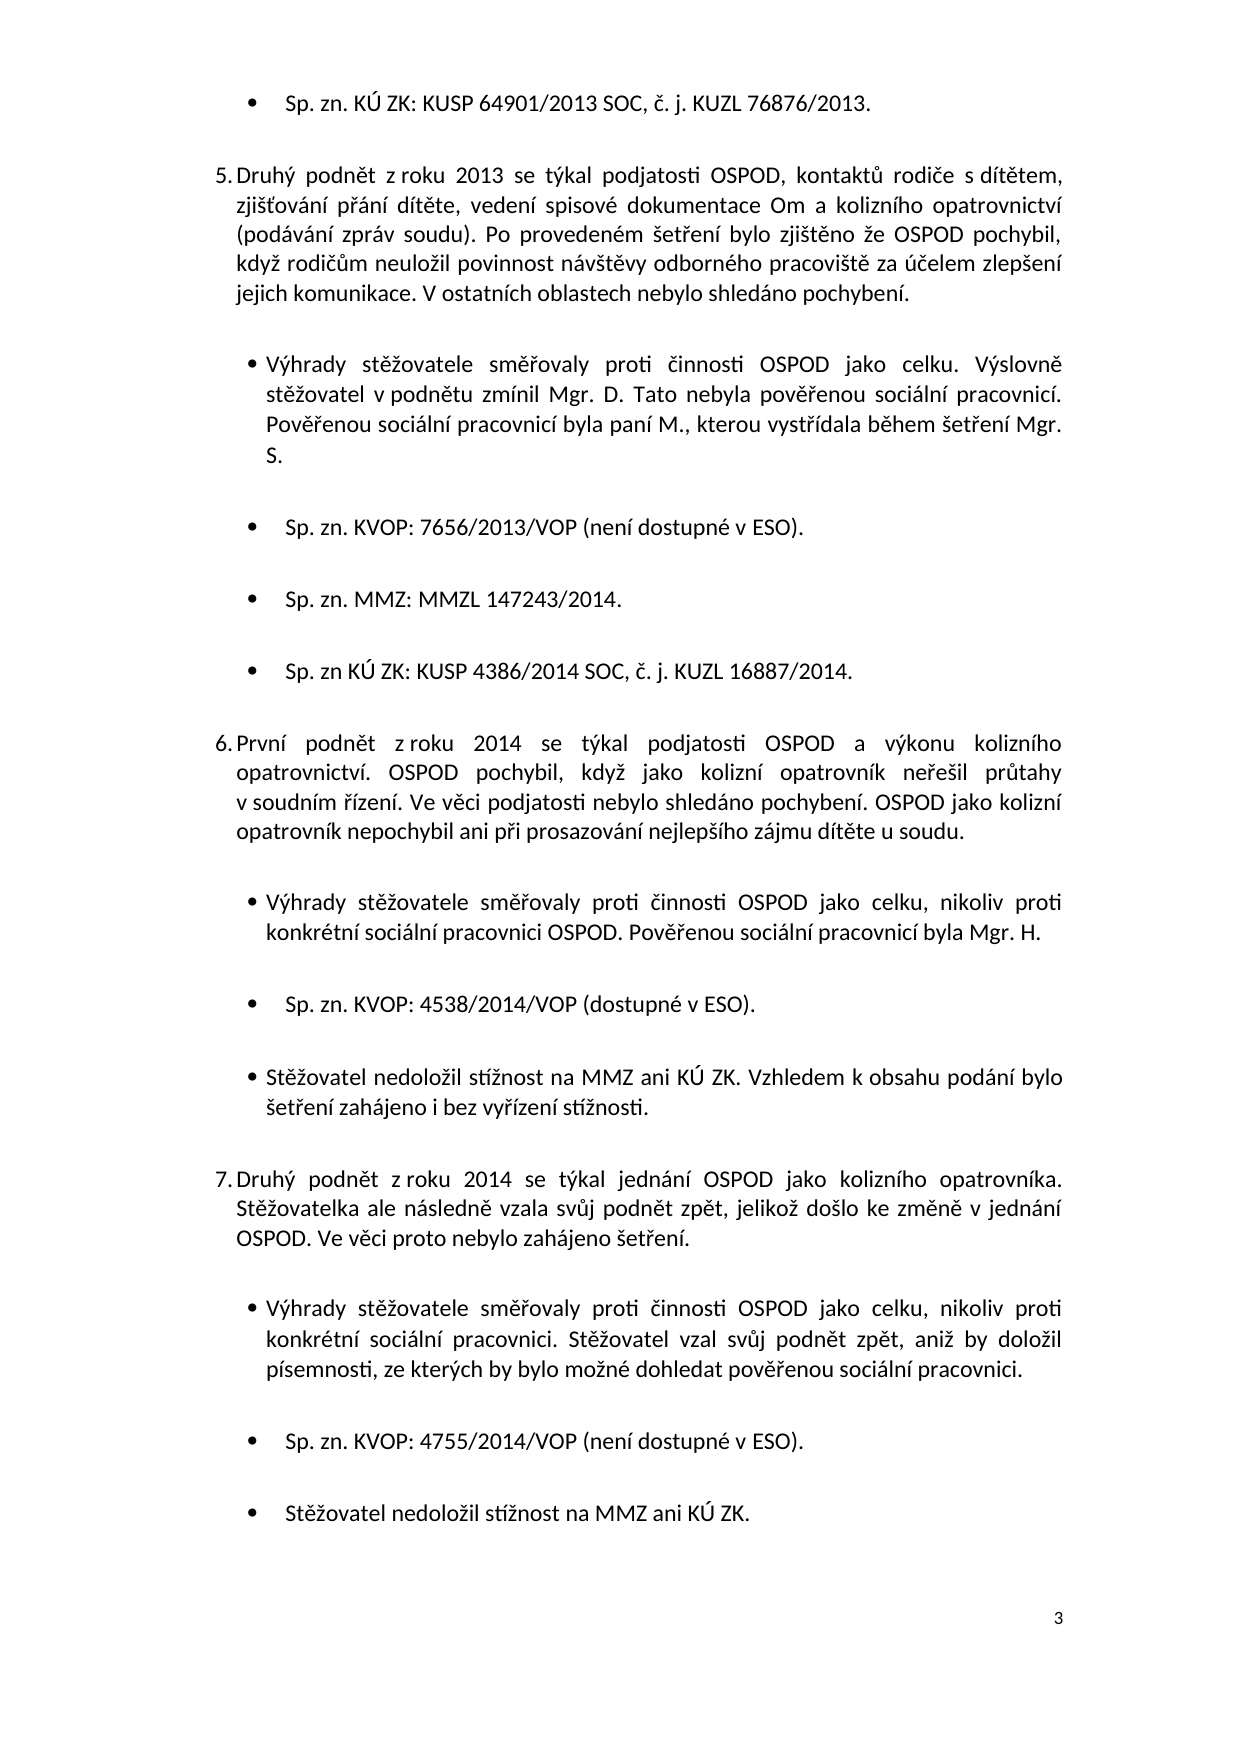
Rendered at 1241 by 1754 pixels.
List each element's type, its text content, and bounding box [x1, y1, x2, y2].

list Sp. zn. MMZ: MMZL 147243/2014. [248, 584, 1063, 613]
list Stěžovatel nedoložil stížnost na MMZ ani KÚ ZK. [248, 1498, 1063, 1528]
list Výhrady stěžovatele směřovaly proti činnosti OSPOD jako celku, nikoliv proti konkrétní sociální pracovnici OSPOD. Pověřenou sociální pracovnicí byla Mgr. H. [248, 887, 1063, 947]
list První podnět z roku 2014 se týkal podjatosti OSPOD a výkonu kolizního opatrovnictví. OSPOD pochybil, když jako kolizní opatrovník neřešil průtahy v soudním řízení. Ve věci podjatosti nebylo shledáno pochybení. OSPOD jako kolizní opatrovník nepochybil ani při prosazování nejlepšího zájmu dítěte u soudu. [215, 728, 1063, 845]
list Výhrady stěžovatele směřovaly proti činnosti OSPOD jako celku, nikoliv proti konkrétní sociální pracovnici. Stěžovatel vzal svůj podnět zpět, aniž by doložil písemnosti, ze kterých by bylo možné dohledat pověřenou sociální pracovnici. [248, 1293, 1063, 1384]
list Sp. zn. KÚ ZK: KUSP 64901/2013 SOC, č. j. KUZL 76876/2013. [248, 88, 1063, 118]
list Sp. zn. KVOP: 4755/2014/VOP (není dostupné v ESO). [248, 1426, 1063, 1456]
list Výhrady stěžovatele směřovaly proti činnosti OSPOD jako celku. Výslovně stěžovatel v podnětu zmínil Mgr. D. Tato nebyla pověřenou sociální pracovnicí. Pověřenou sociální pracovnicí byla paní M., kterou vystřídala během šetření Mgr. S. [248, 349, 1063, 469]
list Sp. zn. KVOP: 7656/2013/VOP (není dostupné v ESO). [248, 512, 1063, 541]
list Stěžovatel nedoložil stížnost na MMZ ani KÚ ZK. Vzhledem k obsahu podání bylo šetření zahájeno i bez vyřízení stížnosti. [248, 1062, 1063, 1121]
list Druhý podnět z roku 2013 se týkal podjatosti OSPOD, kontaktů rodiče s dítětem, zjišťování přání dítěte, vedení spisové dokumentace Om a kolizního opatrovnictví (podávání zpráv soudu). Po provedeném šetření bylo zjištěno že OSPOD pochybil, když rodičům neuložil povinnost návštěvy odborného pracoviště za účelem zlepšení jejich komunikace. V ostatních oblastech nebylo shledáno pochybení. [215, 161, 1063, 307]
list Sp. zn KÚ ZK: KUSP 4386/2014 SOC, č. j. KUZL 16887/2014. [248, 656, 1063, 685]
list Sp. zn. KVOP: 4538/2014/VOP (dostupné v ESO). [248, 989, 1063, 1019]
list Druhý podnět z roku 2014 se týkal jednání OSPOD jako kolizního opatrovníka. Stěžovatelka ale následně vzala svůj podnět zpět, jelikož došlo ke změně v jednání OSPOD. Ve věci proto nebylo zahájeno šetření. [215, 1164, 1063, 1252]
